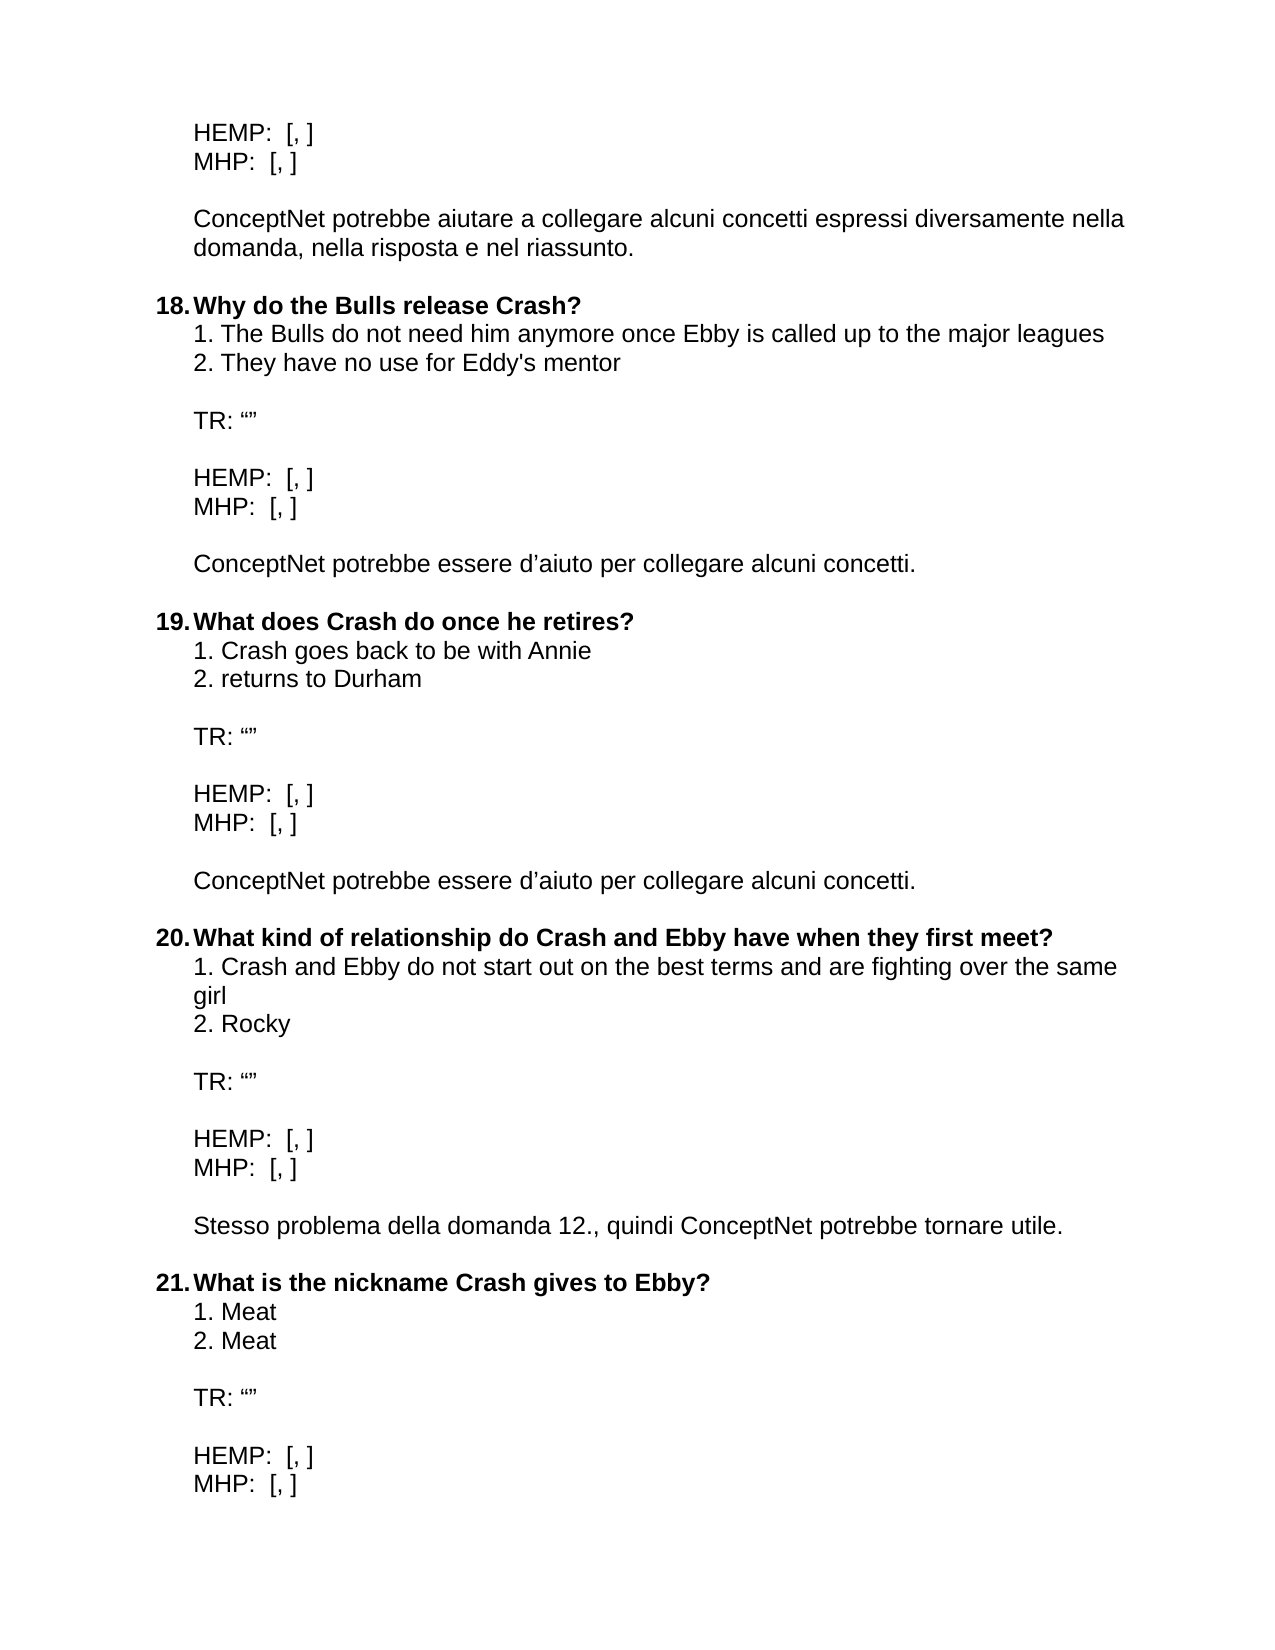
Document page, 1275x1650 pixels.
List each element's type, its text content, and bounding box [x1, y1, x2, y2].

list What kind of relationship do Crash and Ebby have when they first meet? 1. Crash and Ebby do not start out on the best terms and are fighting over the same girl 2. Rocky TR: “” HEMP: [, ] MHP: [, ] Stesso problema della domanda 12., quindi ConceptNet potrebbe tornare utile. [156, 923, 1157, 1268]
list HEMP: [, ] MHP: [, ] ConceptNet potrebbe aiutare a collegare alcuni concetti espressi diversamente nella domanda, nella risposta e nel riassunto. [156, 118, 1157, 291]
list What does Crash do once he retires? 1. Crash goes back to be with Annie 2. returns to Durham TR: “” HEMP: [, ] MHP: [, ] ConceptNet potrebbe essere d’aiuto per collegare alcuni concetti. [156, 607, 1157, 923]
list What is the nickname Crash gives to Ebby? 1. Meat 2. Meat TR: “” HEMP: [, ] MHP: [, ] [156, 1268, 1157, 1527]
list Why do the Bulls release Crash? 1. The Bulls do not need him anymore once Ebby is called up to the major leagues 2. They have no use for Eddy's mentor TR: “” HEMP: [, ] MHP: [, ] ConceptNet potrebbe essere d’aiuto per collegare alcuni concetti. [156, 291, 1157, 607]
